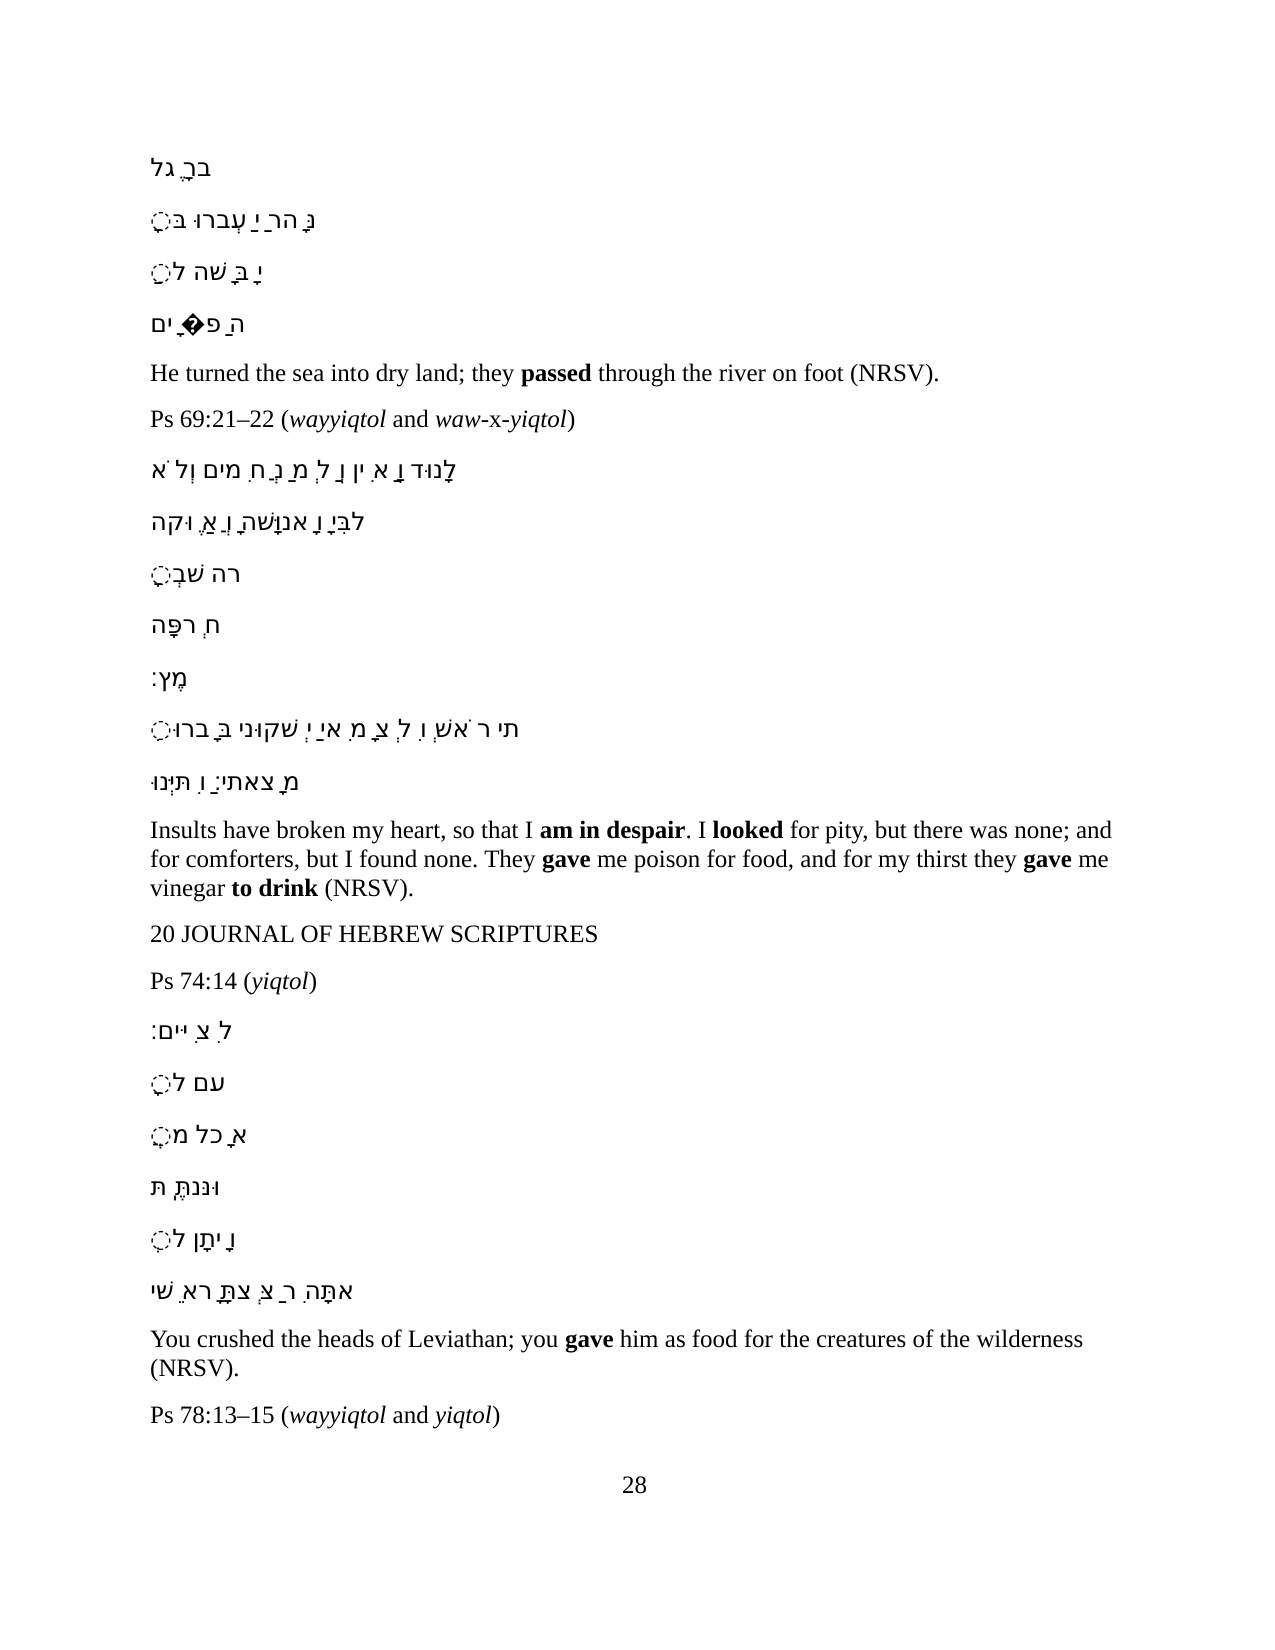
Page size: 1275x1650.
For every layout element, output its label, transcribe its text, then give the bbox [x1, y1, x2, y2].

text ל ִצ ִיּים׃ [150, 1013, 1125, 1047]
text אתָּה ִר ַצּ ְצתָּ ָרא ֵשׁי [150, 1272, 1125, 1307]
text Ps 69:21–22 (wayyiqtol and waw-x-yiqtol) [150, 404, 1125, 433]
text Ps 78:13–15 (wayyiqtol and yiqtol) [150, 1400, 1125, 1429]
text ה ַפ� ָים [150, 306, 1125, 340]
text מֶץ׃ [150, 659, 1125, 693]
text ָרה שׁבְ [150, 555, 1125, 589]
text לָנוּד וָ ַא ִין וְ ַל ְמ ַנ ֲח ִמים וְל ֹא [150, 451, 1125, 485]
text Insults have broken my heart, so that I am in despair. I looked for pity, but there was none; and for comforters, but I found none. They gave me poison for food, and for my thirst they gave me vinegar to drink (NRSV). [150, 815, 1125, 901]
text ברָ ֶגל [150, 150, 1125, 184]
text ִתי ר ֹאשׁ ְו ִל ְצ ָמ ִאי ַי ְשׁקוּני בּ ָברוּ [150, 711, 1125, 745]
text ַי ָבּ ָשׁה ל [150, 254, 1125, 288]
text מ ָצאתי׃ ַו ִתּיְּנוּ [150, 763, 1125, 797]
text ֲא ָכל מ [150, 1117, 1125, 1151]
text He turned the sea into dry land; they passed through the river on foot (NRSV). [150, 358, 1125, 387]
text ח ְרפָּה [150, 607, 1125, 641]
text ָנּ ָהר ַי ַﬠְברוּ בּ [150, 202, 1125, 236]
text 20 JOURNAL OF HEBREW SCRIPTURES [150, 919, 1125, 948]
text וּנּנתֶּ ְִתּ [150, 1168, 1125, 1203]
text Ps 74:14 (yiqtol) [150, 966, 1125, 995]
text ָﬠם ל [150, 1064, 1125, 1099]
text You crushed the heads of Leviathan; you gave him as food for the creatures of the wilderness (NRSV). [150, 1324, 1125, 1382]
text ְו ָיתָן ל [150, 1221, 1125, 1254]
text לבִּי ָו ָאנוָּשׁה ָו ֲאַ ֶוּקה [150, 503, 1125, 537]
